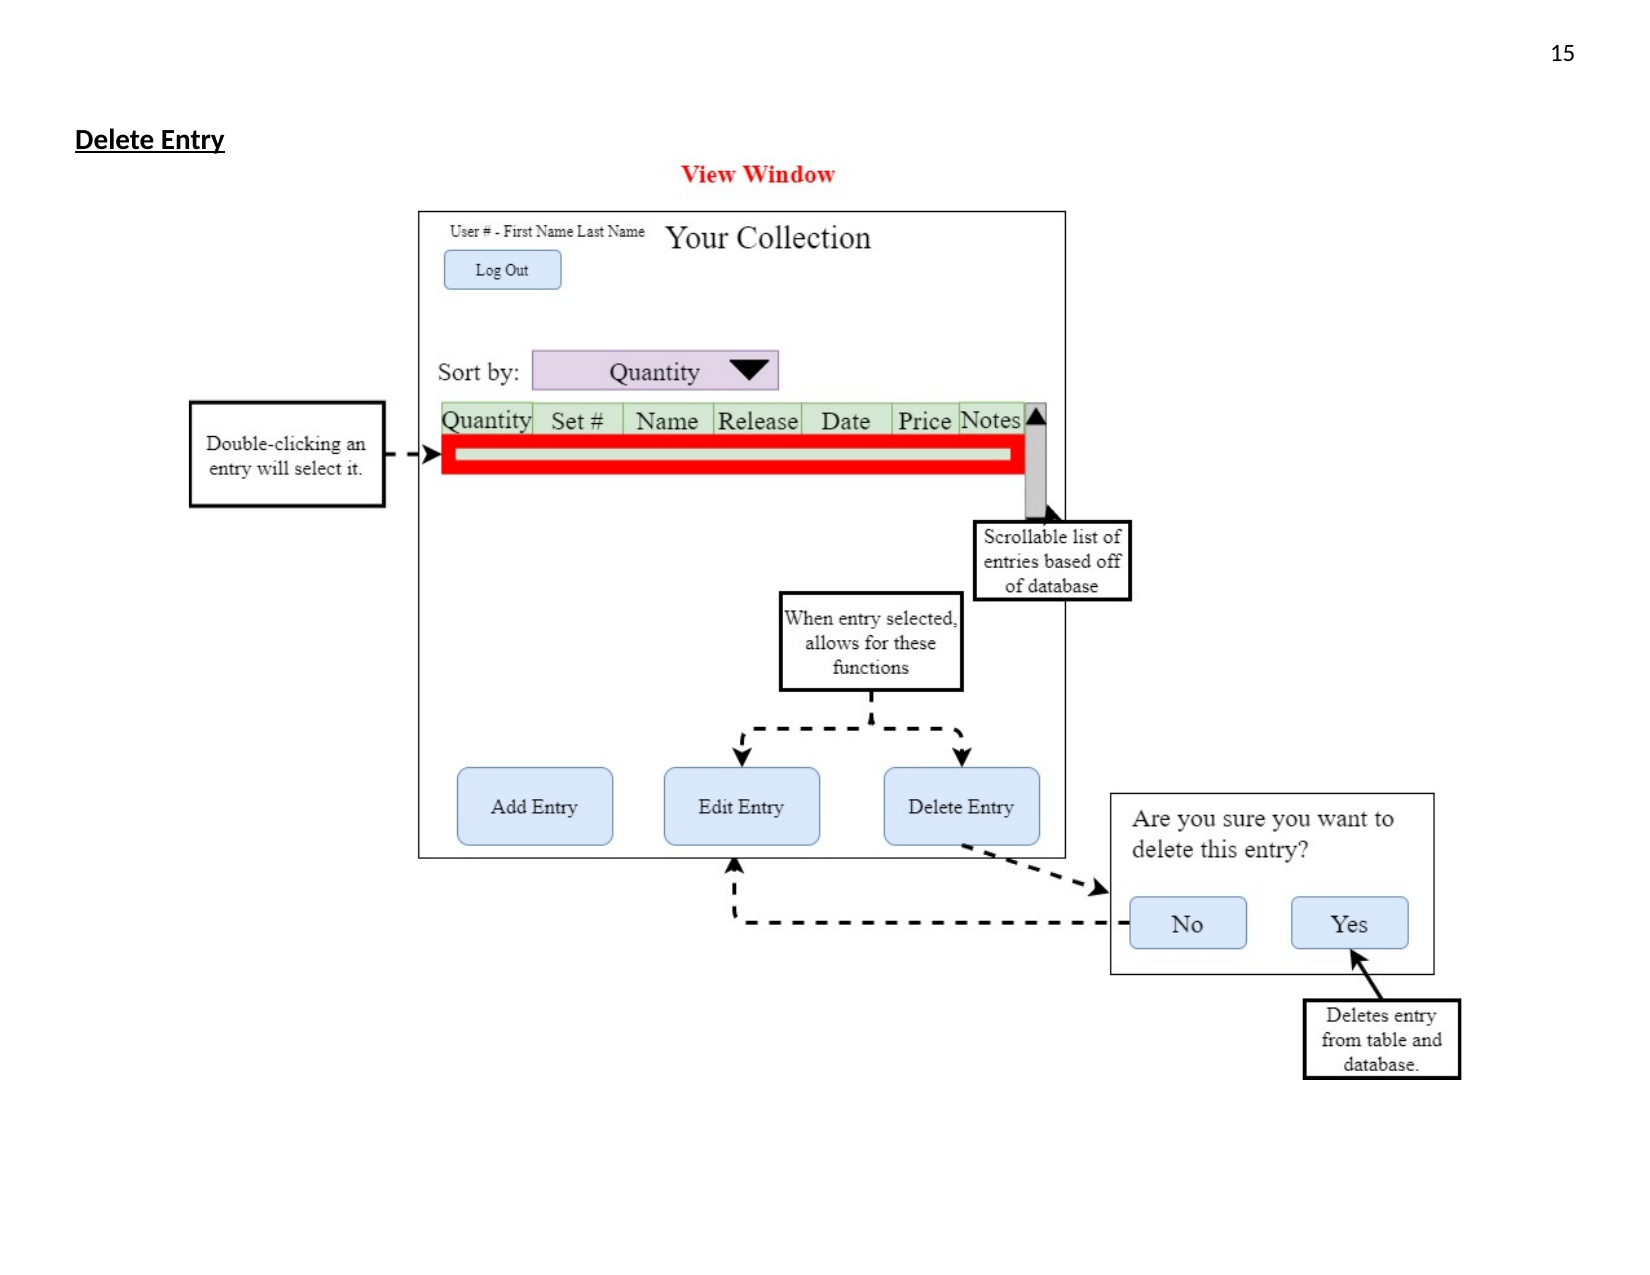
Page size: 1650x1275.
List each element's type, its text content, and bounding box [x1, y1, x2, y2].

subtitle Delete Entry [75, 121, 1575, 156]
